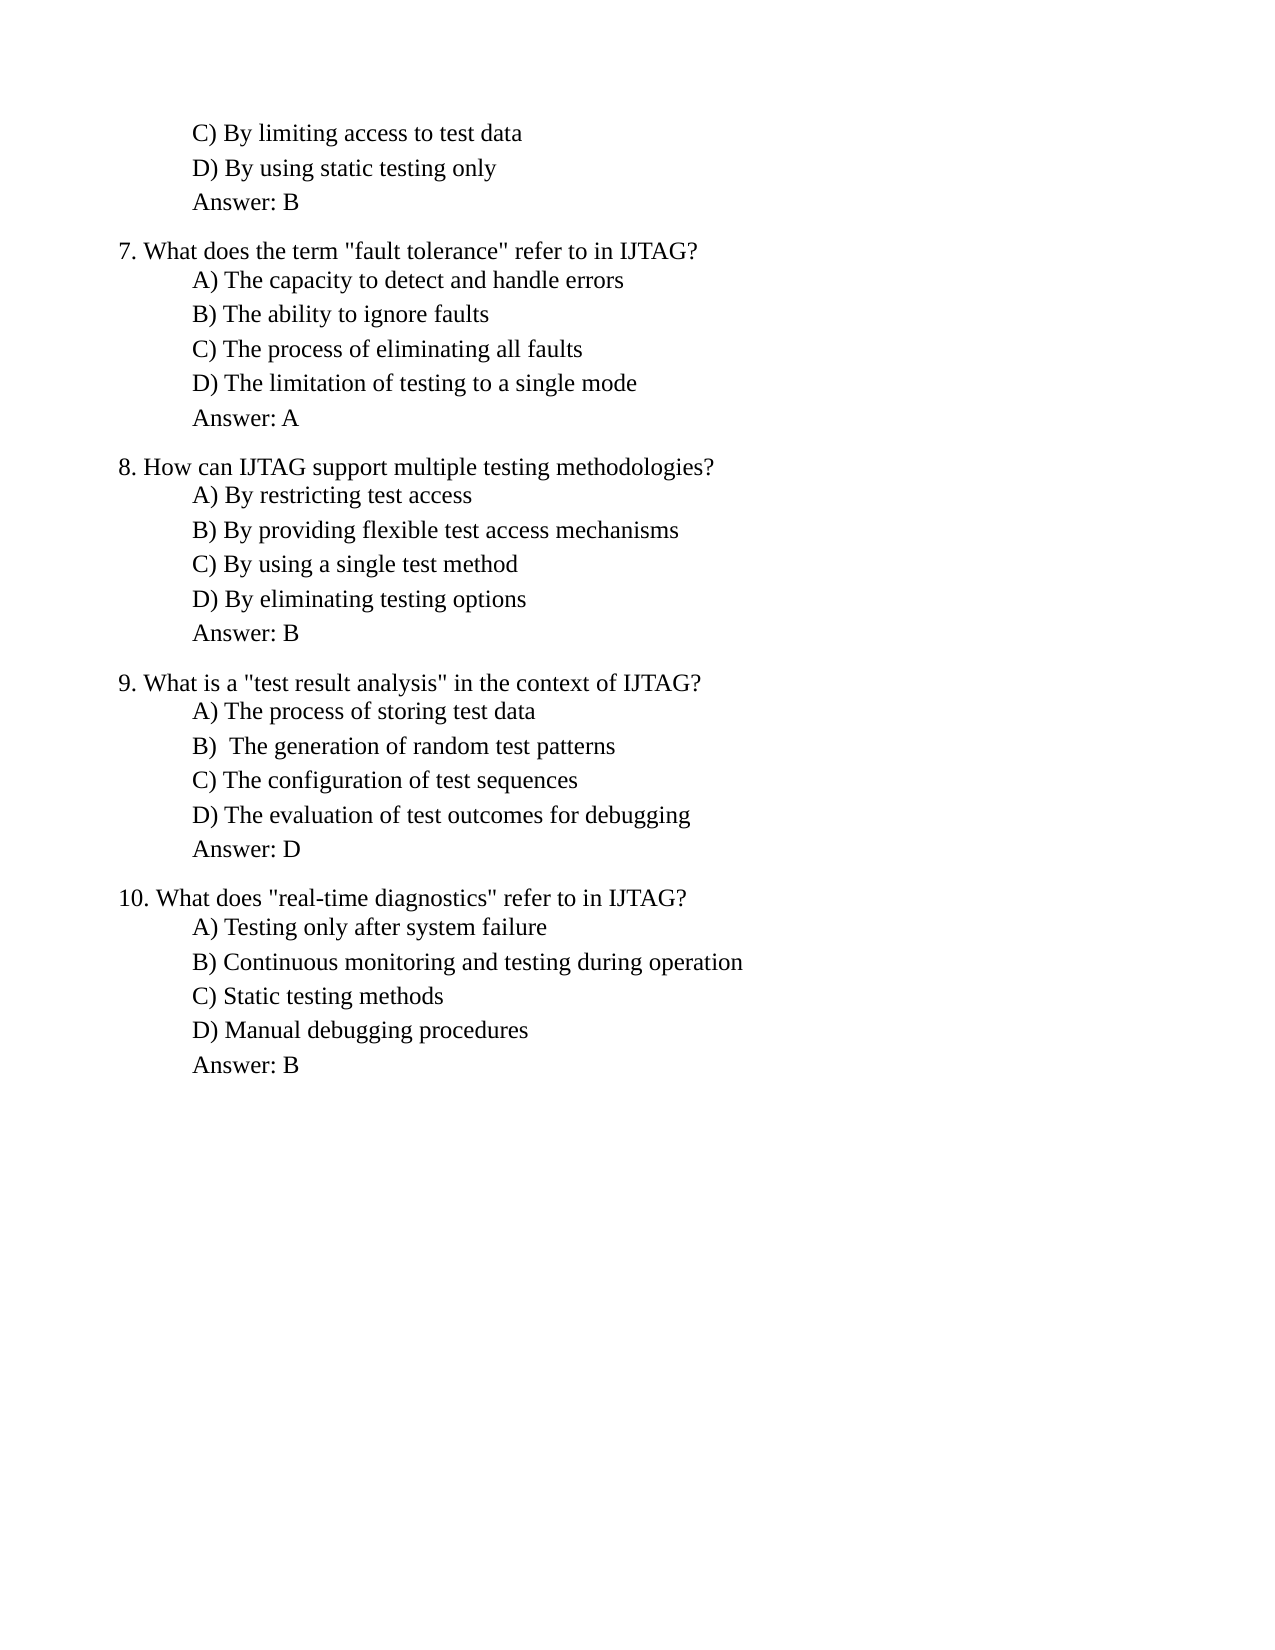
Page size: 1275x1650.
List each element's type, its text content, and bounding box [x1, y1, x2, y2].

list D) The limitation of testing to a single mode Answer: A [162, 368, 1157, 432]
list A) By restricting test access [162, 481, 1157, 509]
text 7. What does the term "fault tolerance" refer to in IJTAG? [118, 236, 1157, 265]
list B) Continuous monitoring and testing during operation [162, 947, 1157, 975]
list D) Manual debugging procedures Answer: B [162, 1016, 1157, 1079]
list D) By eliminating testing options Answer: B [162, 584, 1157, 647]
list D) The evaluation of test outcomes for debugging Answer: D [162, 800, 1157, 863]
list C) The process of eliminating all faults [162, 334, 1157, 363]
text 10. What does "real-time diagnostics" refer to in IJTAG? [118, 883, 1157, 912]
list C) By using a single test method [162, 549, 1157, 578]
list A) The process of storing test data [162, 696, 1157, 725]
list C) By limiting access to test data [162, 118, 1157, 147]
list C) The configuration of test sequences [162, 765, 1157, 794]
text 9. What is a "test result analysis" in the context of IJTAG? [118, 668, 1157, 696]
list C) Static testing methods [162, 981, 1157, 1010]
list A) The capacity to detect and handle errors [162, 265, 1157, 294]
list D) By using static testing only Answer: B [162, 153, 1157, 216]
list B) The ability to ignore faults [162, 299, 1157, 328]
text 8. How can IJTAG support multiple testing methodologies? [118, 452, 1157, 481]
list A) Testing only after system failure [162, 912, 1157, 941]
list B) The generation of random test patterns [162, 731, 1157, 759]
list B) By providing flexible test access mechanisms [162, 515, 1157, 544]
